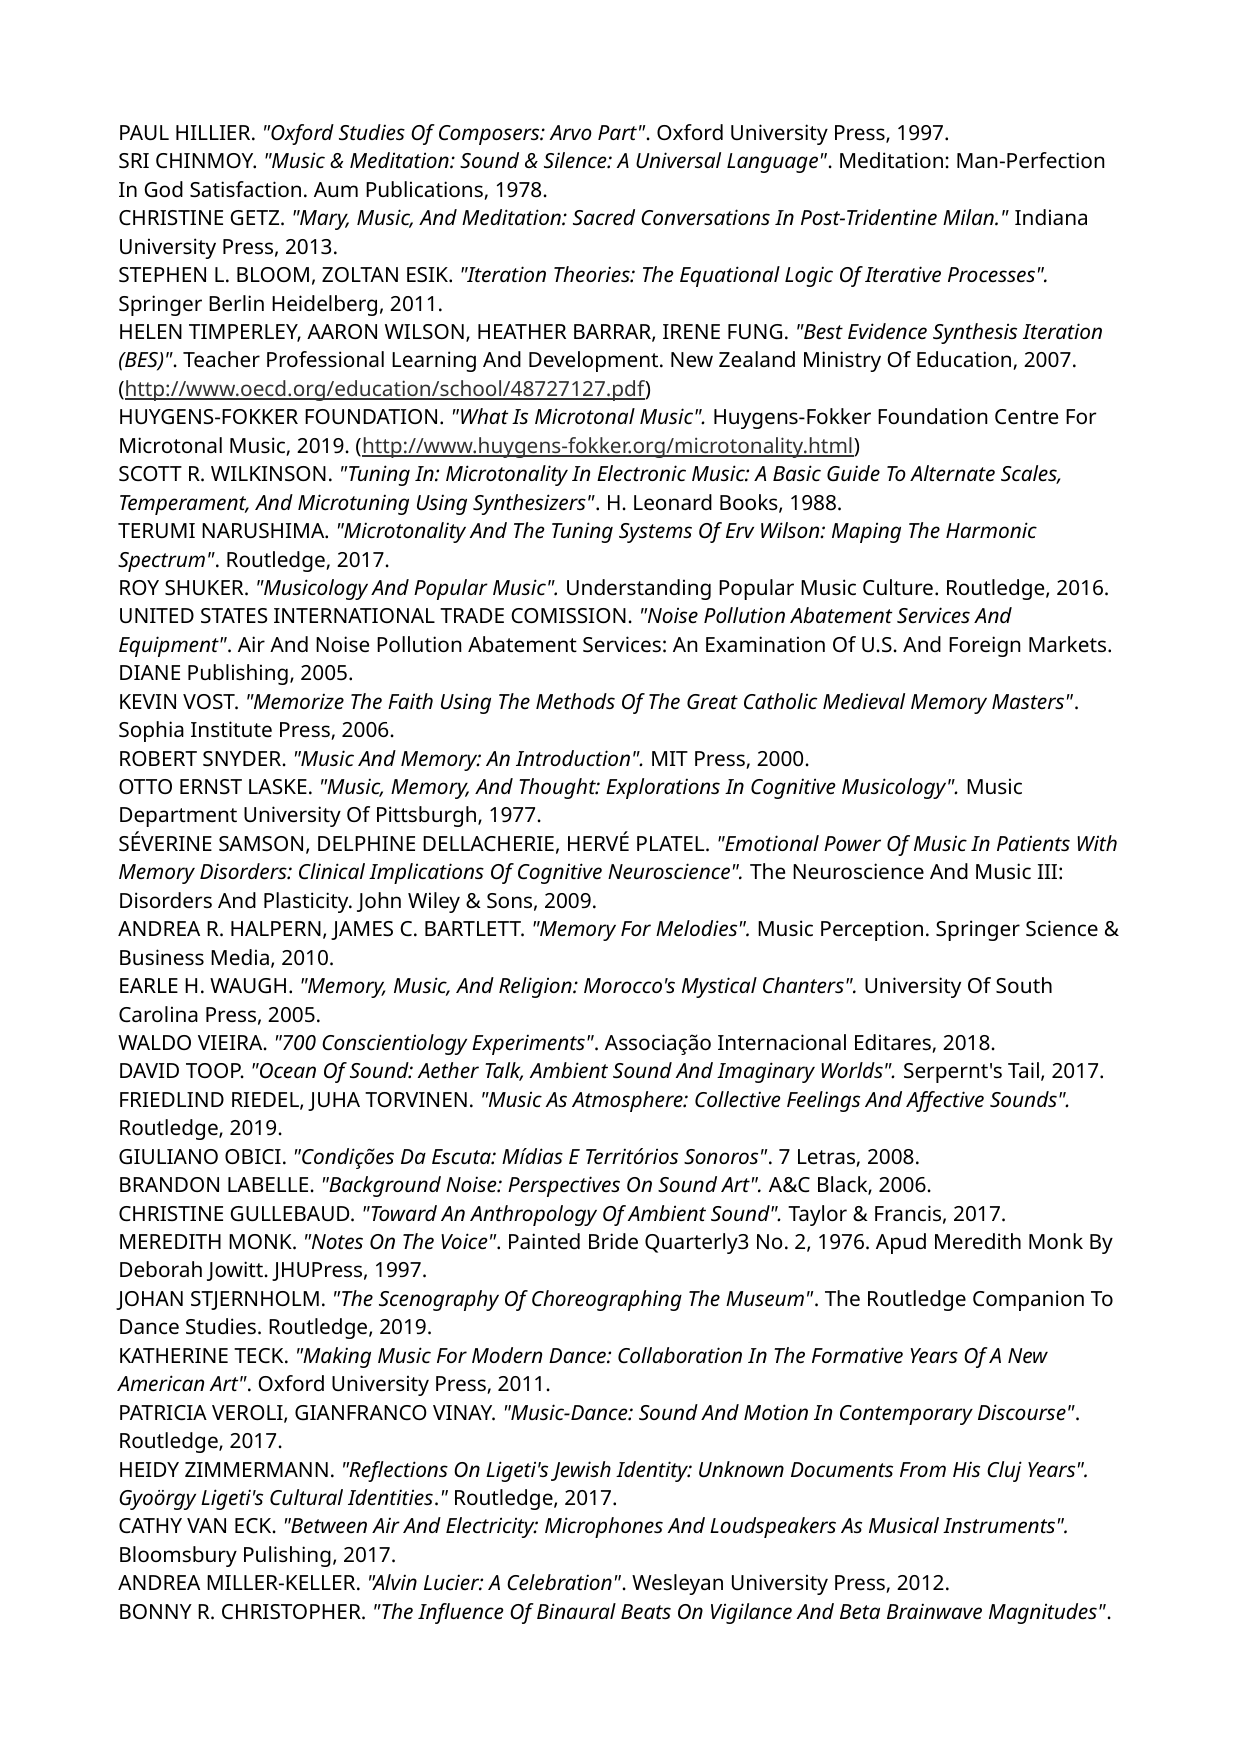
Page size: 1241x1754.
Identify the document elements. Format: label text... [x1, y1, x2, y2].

text KEVIN VOST. "Memorize The Faith Using The Methods Of The Great Catholic Medieval Memory Masters". Sophia Institute Press, 2006. [118, 687, 1122, 744]
text PATRICIA VEROLI, GIANFRANCO VINAY. "Music-Dance: Sound And Motion In Contemporary Discourse". Routledge, 2017. [118, 1398, 1122, 1455]
text BRANDON LABELLE. "Background Noise: Perspectives On Sound Art". A&C Black, 2006. [118, 1170, 1122, 1199]
text HELEN TIMPERLEY, AARON WILSON, HEATHER BARRAR, IRENE FUNG. "Best Evidence Synthesis Iteration (BES)". Teacher Professional Learning And Development. New Zealand Ministry Of Education, 2007. (http://www.oecd.org/education/school/48727127.pdf) [118, 317, 1122, 402]
text PAUL HILLIER. "Oxford Studies Of Composers: Arvo Part". Oxford University Press, 1997. [118, 118, 1122, 147]
text SÉVERINE SAMSON, DELPHINE DELLACHERIE, HERVÉ PLATEL. "Emotional Power Of Music In Patients With Memory Disorders: Clinical Implications Of Cognitive Neuroscience". The Neuroscience And Music III: Disorders And Plasticity. John Wiley & Sons, 2009. [118, 829, 1122, 914]
text SRI CHINMOY. "Music & Meditation: Sound & Silence: A Universal Language". Meditation: Man-Perfection In God Satisfaction. Aum Publications, 1978. [118, 147, 1122, 203]
text MEREDITH MONK. "Notes On The Voice". Painted Bride Quarterly3 No. 2, 1976. Apud Meredith Monk By Deborah Jowitt. JHUPress, 1997. [118, 1227, 1122, 1284]
text ROBERT SNYDER. "Music And Memory: An Introduction". MIT Press, 2000. [118, 744, 1122, 772]
text FRIEDLIND RIEDEL, JUHA TORVINEN. "Music As Atmosphere: Collective Feelings And Affective Sounds". Routledge, 2019. [118, 1085, 1122, 1142]
text UNITED STATES INTERNATIONAL TRADE COMISSION. "Noise Pollution Abatement Services And Equipment". Air And Noise Pollution Abatement Services: An Examination Of U.S. And Foreign Markets. DIANE Publishing, 2005. [118, 602, 1122, 687]
text KATHERINE TECK. "Making Music For Modern Dance: Collaboration In The Formative Years Of A New American Art". Oxford University Press, 2011. [118, 1341, 1122, 1398]
text TERUMI NARUSHIMA. "Microtonality And The Tuning Systems Of Erv Wilson: Maping The Harmonic Spectrum". Routledge, 2017. [118, 516, 1122, 573]
text OTTO ERNST LASKE. "Music, Memory, And Thought: Explorations In Cognitive Musicology". Music Department University Of Pittsburgh, 1977. [118, 772, 1122, 829]
text BONNY R. CHRISTOPHER. "The Influence Of Binaural Beats On Vigilance And Beta Brainwave Magnitudes". [118, 1597, 1122, 1625]
text DAVID TOOP. "Ocean Of Sound: Aether Talk, Ambient Sound And Imaginary Worlds". Serpernt's Tail, 2017. [118, 1057, 1122, 1085]
text ANDREA R. HALPERN, JAMES C. BARTLETT. "Memory For Melodies". Music Perception. Springer Science & Business Media, 2010. [118, 914, 1122, 971]
text JOHAN STJERNHOLM. "The Scenography Of Choreographing The Museum". The Routledge Companion To Dance Studies. Routledge, 2019. [118, 1284, 1122, 1341]
text GIULIANO OBICI. "Condições Da Escuta: Mídias E Territórios Sonoros". 7 Letras, 2008. [118, 1142, 1122, 1170]
text STEPHEN L. BLOOM, ZOLTAN ESIK. "Iteration Theories: The Equational Logic Of Iterative Processes". Springer Berlin Heidelberg, 2011. [118, 260, 1122, 317]
text ROY SHUKER. "Musicology And Popular Music". Understanding Popular Music Culture. Routledge, 2016. [118, 573, 1122, 602]
text CHRISTINE GETZ. "Mary, Music, And Meditation: Sacred Conversations In Post-Tridentine Milan." Indiana University Press, 2013. [118, 203, 1122, 260]
text ANDREA MILLER-KELLER. "Alvin Lucier: A Celebration". Wesleyan University Press, 2012. [118, 1568, 1122, 1597]
text HEIDY ZIMMERMANN. "Reflections On Ligeti's Jewish Identity: Unknown Documents From His Cluj Years". Gyoörgy Ligeti's Cultural Identities." Routledge, 2017. [118, 1455, 1122, 1512]
text CHRISTINE GULLEBAUD. "Toward An Anthropology Of Ambient Sound". Taylor & Francis, 2017. [118, 1199, 1122, 1227]
text EARLE H. WAUGH. "Memory, Music, And Religion: Morocco's Mystical Chanters". University Of South Carolina Press, 2005. [118, 971, 1122, 1028]
text SCOTT R. WILKINSON. "Tuning In: Microtonality In Electronic Music: A Basic Guide To Alternate Scales, Temperament, And Microtuning Using Synthesizers". H. Leonard Books, 1988. [118, 459, 1122, 516]
text WALDO VIEIRA. "700 Conscientiology Experiments". Associação Internacional Editares, 2018. [118, 1028, 1122, 1057]
text CATHY VAN ECK. "Between Air And Electricity: Microphones And Loudspeakers As Musical Instruments". Bloomsbury Pulishing, 2017. [118, 1512, 1122, 1568]
text HUYGENS-FOKKER FOUNDATION. "What Is Microtonal Music". Huygens-Fokker Foundation Centre For Microtonal Music, 2019. (http://www.huygens-fokker.org/microtonality.html) [118, 402, 1122, 459]
